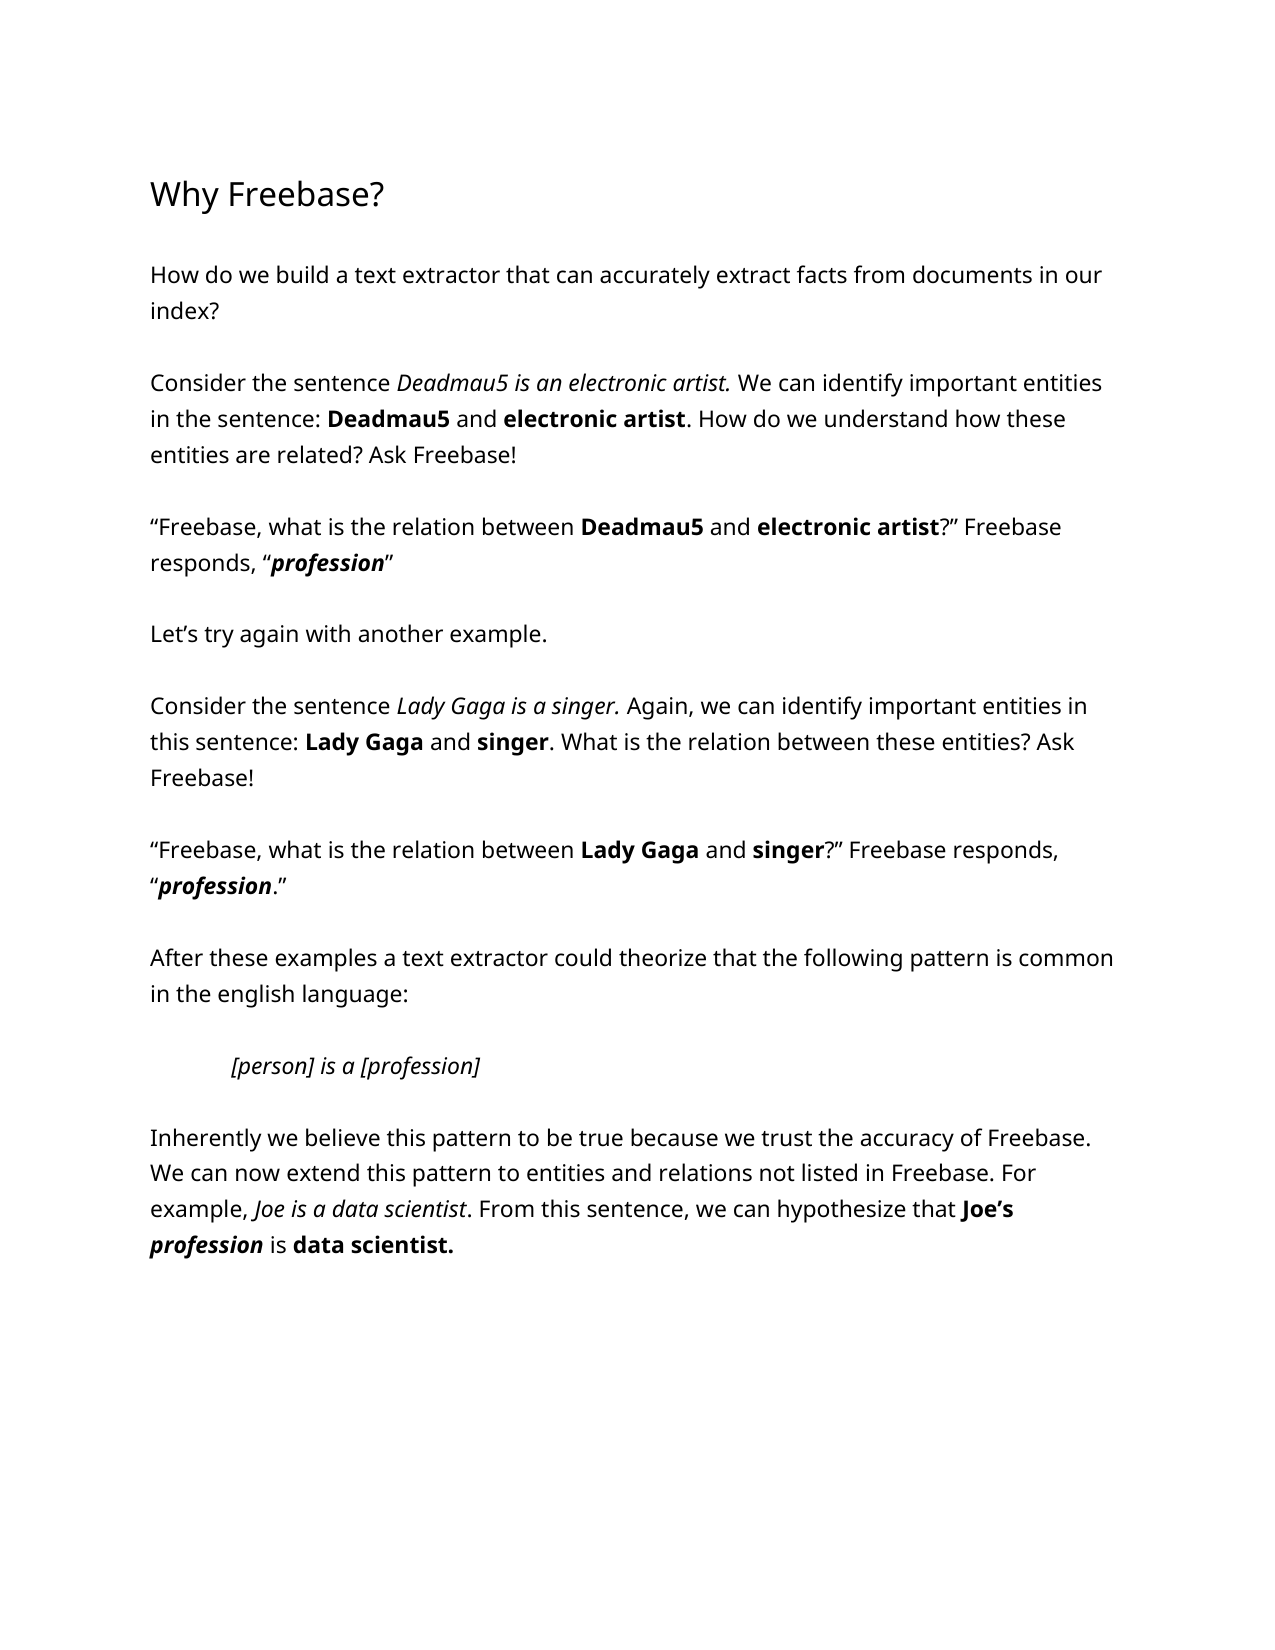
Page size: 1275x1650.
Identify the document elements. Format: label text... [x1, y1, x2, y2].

text How do we build a text extractor that can accurately extract facts from documents in our index? [150, 259, 1125, 326]
subtitle Why Freebase? [150, 171, 1125, 216]
text Let’s try again with another example. [150, 618, 1125, 649]
text [person] is a [profession] [150, 1049, 1125, 1081]
text After these examples a text extractor could theorize that the following pattern is common in the english language: [150, 942, 1125, 1009]
text Inherently we believe this pattern to be true because we trust the accuracy of Freebase. We can now extend this pattern to entities and relations not listed in Freebase. For example, Joe is a data scientist. From this sentence, we can hypothesize that Joe’s profession is data scientist. [150, 1121, 1125, 1261]
text Consider the sentence Lady Gaga is a singer. Again, we can identify important entities in this sentence: Lady Gaga and singer. What is the relation between these entities? Ask Freebase! [150, 690, 1125, 793]
text “Freebase, what is the relation between Deadmau5 and electronic artist?” Freebase responds, “profession” [150, 511, 1125, 578]
text “Freebase, what is the relation between Lady Gaga and singer?” Freebase responds, “profession.” [150, 834, 1125, 901]
text Consider the sentence Deadmau5 is an electronic artist. We can identify important entities in the sentence: Deadmau5 and electronic artist. How do we understand how these entities are related? Ask Freebase! [150, 367, 1125, 470]
